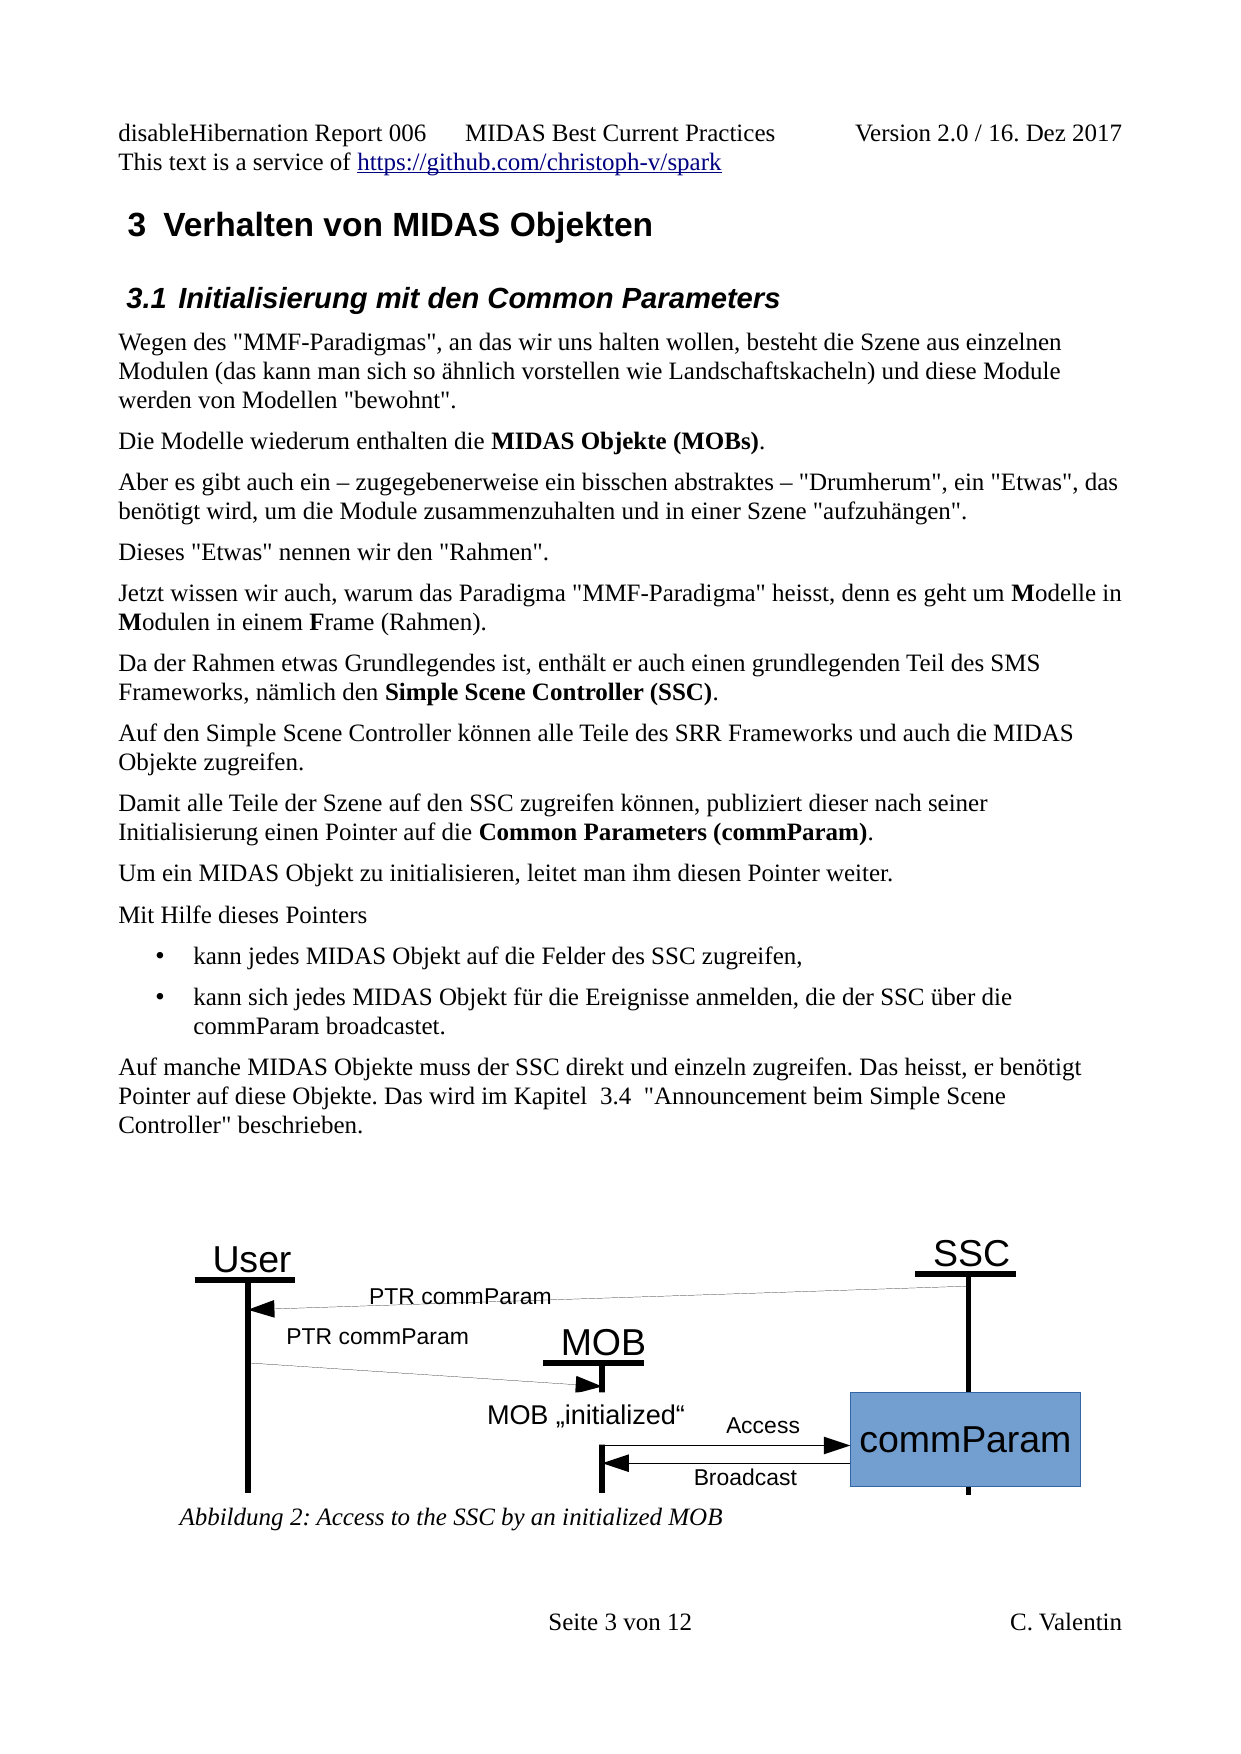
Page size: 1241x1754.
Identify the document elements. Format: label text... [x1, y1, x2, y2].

text Auf den Simple Scene Controller können alle Teile des SRR Frameworks und auch die MIDAS Objekte zugreifen. [118, 718, 1122, 776]
subtitle Verhalten von MIDAS Objekten [118, 205, 1122, 244]
text Jetzt wissen wir auch, warum das Paradigma "MMF-Paradigma" heisst, denn es geht um Modelle in Modulen in einem Frame (Rahmen). [118, 578, 1122, 636]
text Da der Rahmen etwas Grundlegendes ist, enthält er auch einen grundlegenden Teil des SMS Frameworks, nämlich den Simple Scene Controller (SSC). [118, 648, 1122, 706]
text Mit Hilfe dieses Pointers [118, 900, 1122, 928]
list kann jedes MIDAS Objekt auf die Felder des SSC zugreifen, [156, 941, 1122, 970]
text Dieses "Etwas" nennen wir den "Rahmen". [118, 537, 1122, 566]
text Die Modelle wiederum enthalten die MIDAS Objekte (MOBs). [118, 426, 1122, 455]
subtitle Initialisierung mit den Common Parameters [118, 281, 1122, 315]
text Damit alle Teile der Szene auf den SSC zugreifen können, publiziert dieser nach seiner Initialisierung einen Pointer auf die Common Parameters (commParam). [118, 788, 1122, 846]
list kann sich jedes MIDAS Objekt für die Ereignisse anmelden, die der SSC über die commParam broadcastet. [156, 982, 1122, 1040]
text Auf manche MIDAS Objekte muss der SSC direkt und einzeln zugreifen. Das heisst, er benötigt Pointer auf diese Objekte. Das wird im Kapitel 3.4 "Announcement beim Simple Scene Controller" beschrieben. [118, 1052, 1122, 1138]
text Wegen des "MMF-Paradigmas", an das wir uns halten wollen, besteht die Szene aus einzelnen Modulen (das kann man sich so ähnlich vorstellen wie Landschaftskacheln) und diese Module werden von Modellen "bewohnt". [118, 327, 1122, 413]
text Aber es gibt auch ein – zugegebenerweise ein bisschen abstraktes – "Drumherum", ein "Etwas", das benötigt wird, um die Module zusammenzuhalten und in einer Szene "aufzuhängen". [118, 467, 1122, 525]
text Abbildung 2: Access to the SSC by an initialized MOB [179, 1502, 1086, 1531]
text Um ein MIDAS Objekt zu initialisieren, leitet man ihm diesen Pointer weiter. [118, 858, 1122, 887]
